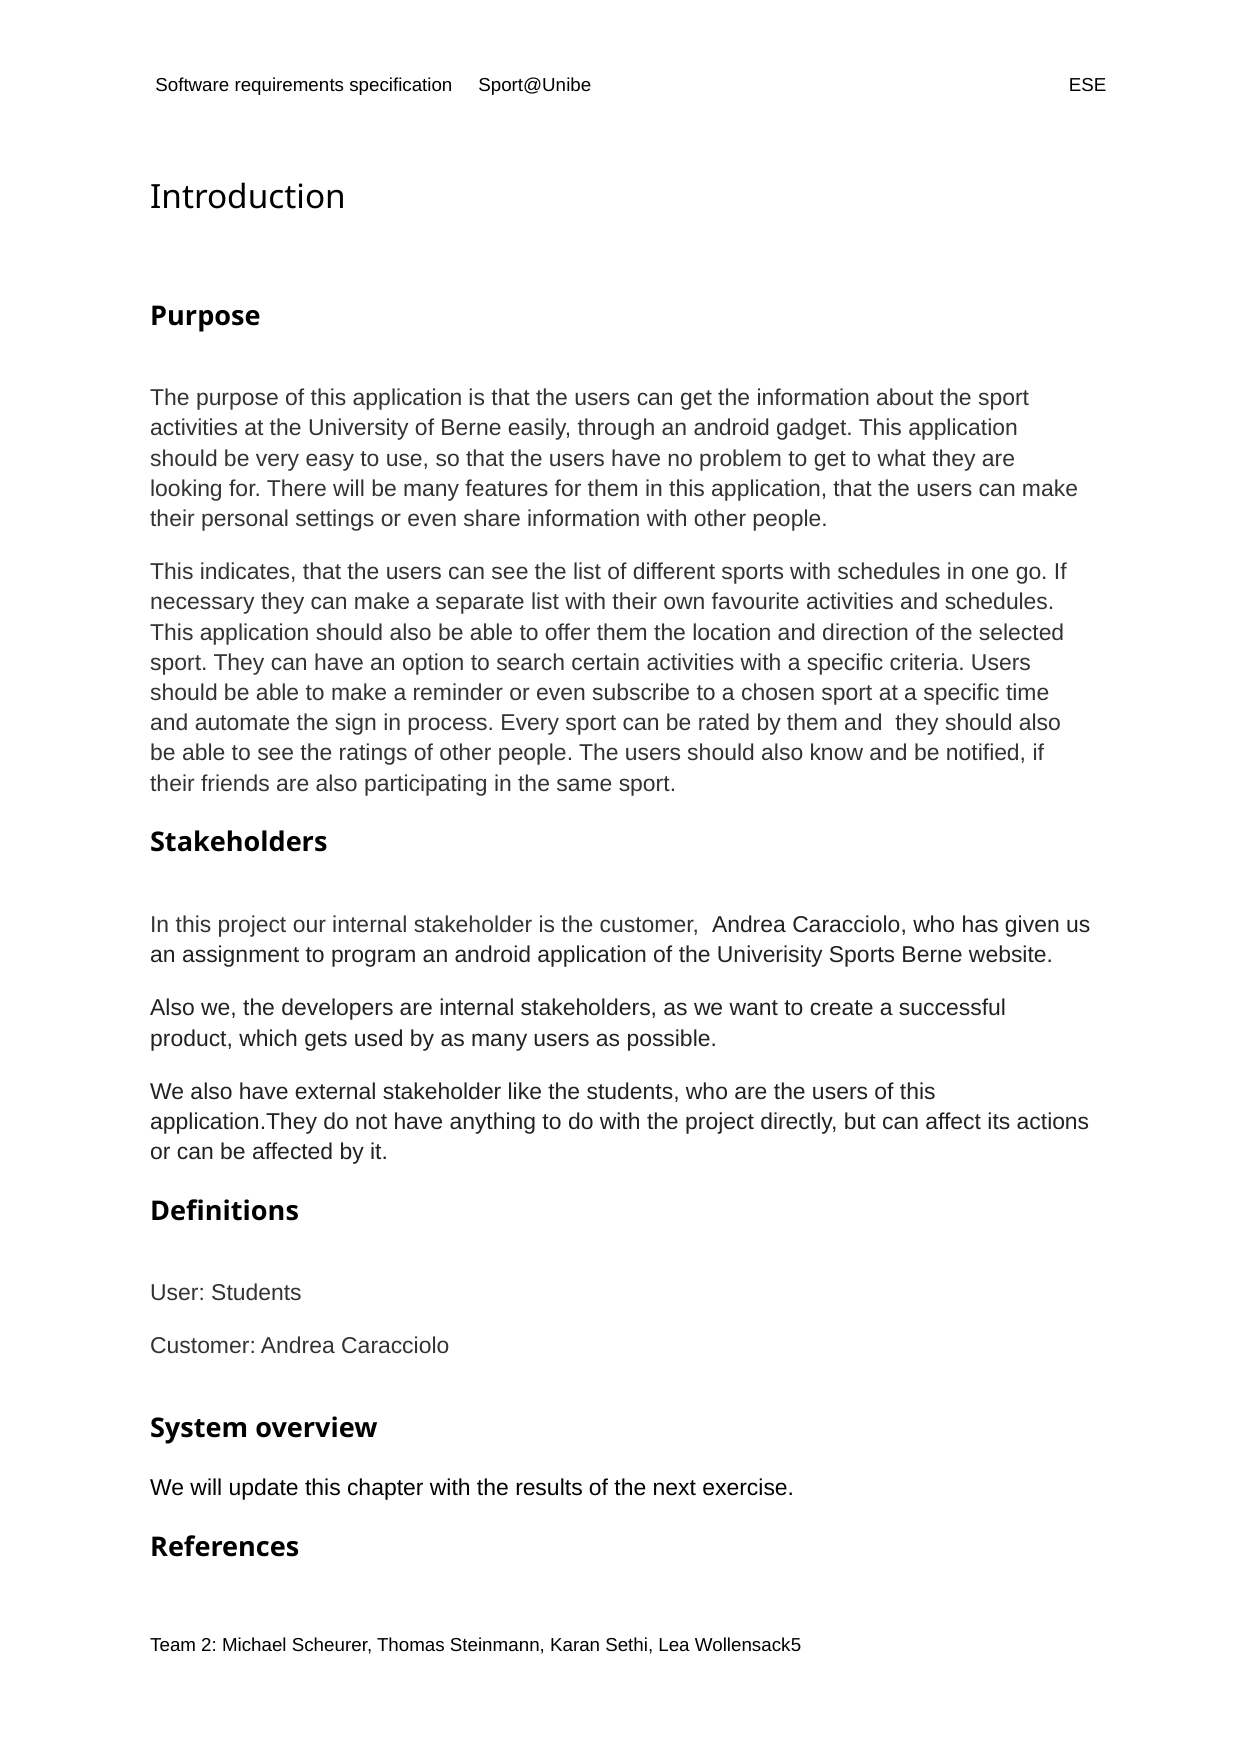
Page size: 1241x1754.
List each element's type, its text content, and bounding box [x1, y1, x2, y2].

text User: Students [150, 1279, 1090, 1306]
text Also we, the developers are internal stakeholders, as we want to create a successful product, which gets used by as many users as possible. [150, 994, 1090, 1051]
subtitle Purpose [150, 296, 1090, 333]
subtitle System overview [150, 1408, 1090, 1445]
text Customer: Andrea Caracciolo [150, 1332, 1090, 1359]
subtitle Stakeholders [150, 823, 1090, 859]
text We will update this chapter with the results of the next exercise. [150, 1474, 1090, 1500]
text The purpose of this application is that the users can get the information about the sport activities at the University of Berne easily, through an android gadget. This application should be very easy to use, so that the users have no problem to get to what they are looking for. There will be many features for them in this application, that the users can make their personal settings or even share information with other people. [150, 384, 1090, 531]
subtitle Definitions [150, 1191, 1090, 1228]
text This indicates, that the users can see the list of different sports with schedules in one go. If necessary they can make a separate list with their own favourite activities and schedules. This application should also be able to offer them the location and direction of the selected sport. They can have an option to search certain activities with a specific criteria. Users should be able to make a reminder or even subscribe to a chosen sport at a specific time and automate the sign in process. Every sport can be rated by them and they should also be able to see the ratings of other people. The users should also know and be notified, if their friends are also participating in the same sport. [150, 558, 1090, 796]
subtitle References [150, 1527, 1090, 1564]
text We also have external stakeholder like the students, who are the users of this application.They do not have anything to do with the project directly, but can affect its actions or can be affected by it. [150, 1078, 1090, 1164]
subtitle Introduction [150, 173, 1090, 218]
text In this project our internal stakeholder is the customer, Andrea Caracciolo, who has given us an assignment to program an android application of the Univerisity Sports Berne website. [150, 911, 1090, 967]
